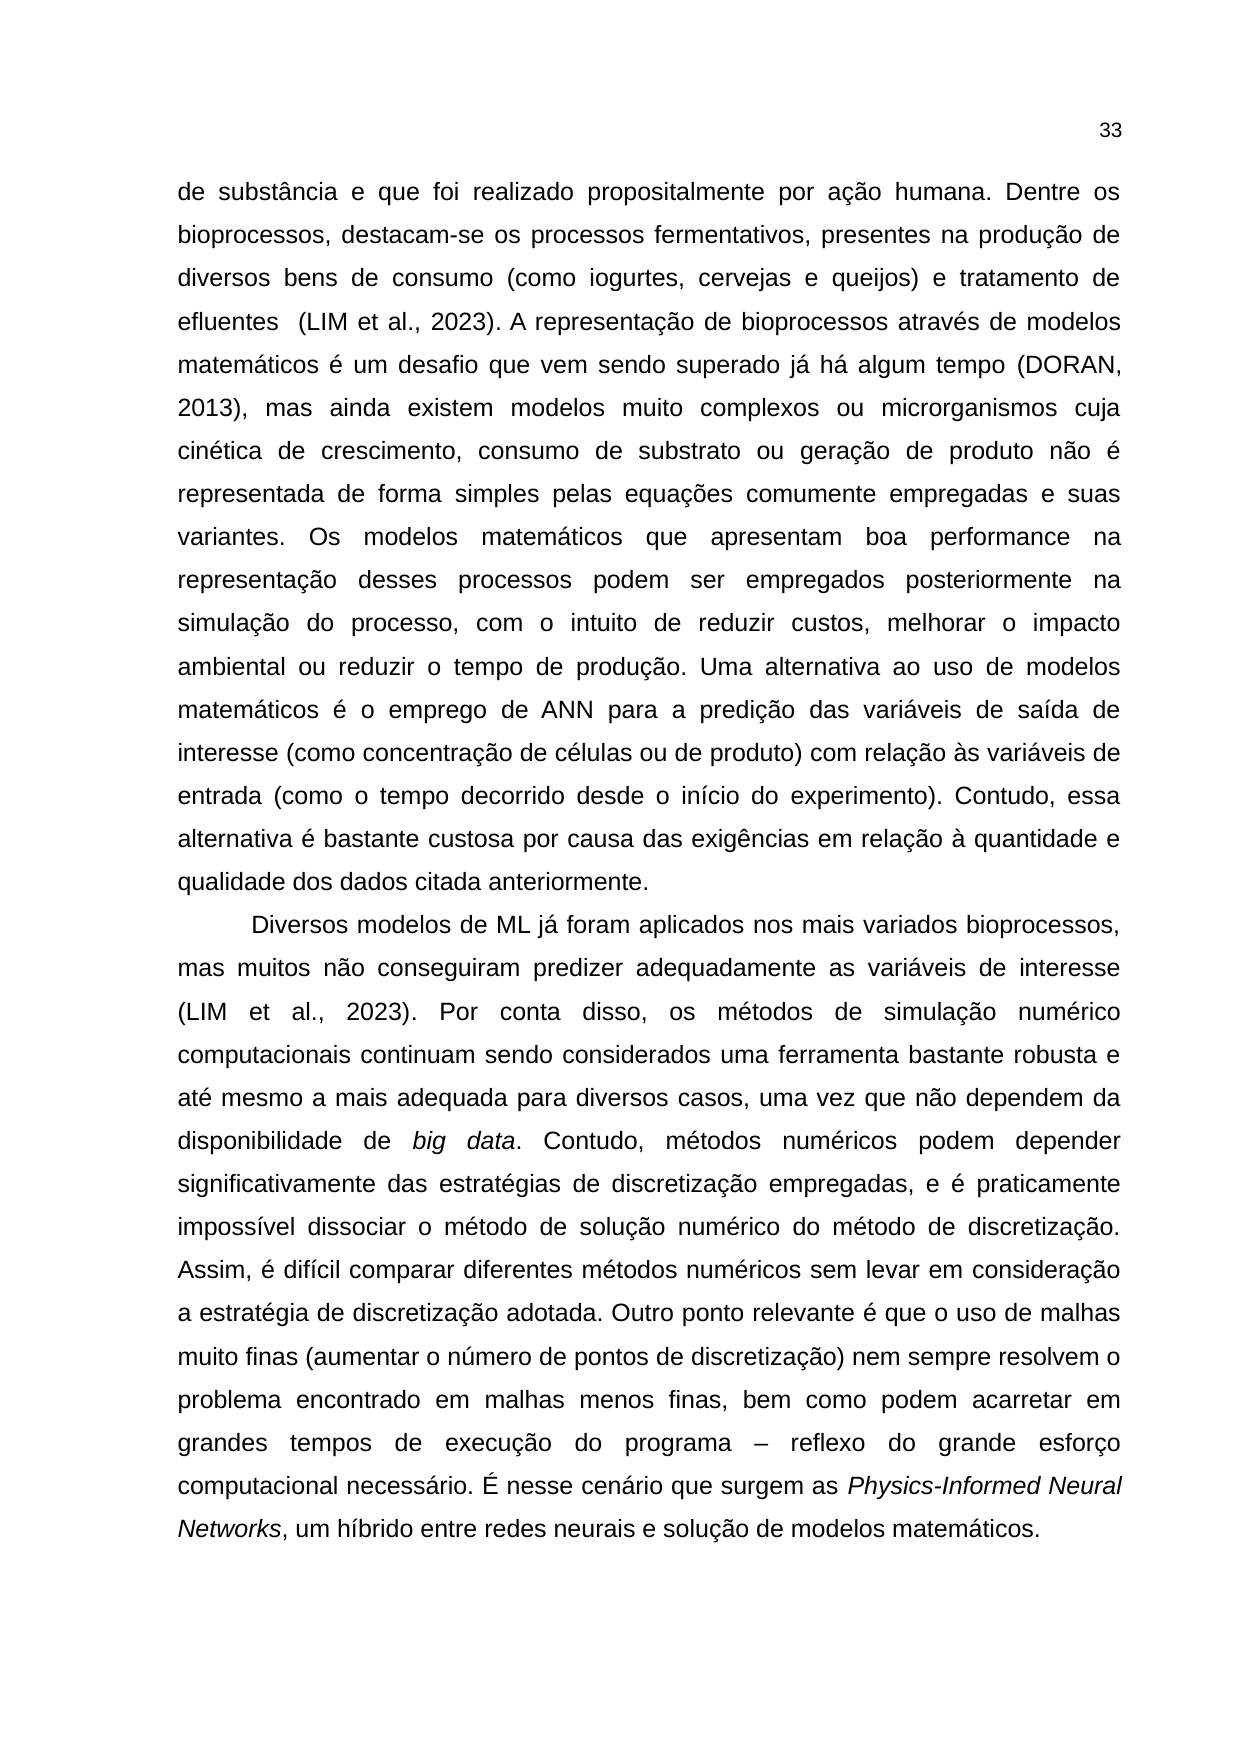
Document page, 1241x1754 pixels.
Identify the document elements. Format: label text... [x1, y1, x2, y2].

text de substância e que foi realizado propositalmente por ação humana. Dentre os bioprocessos, destacam-se os processos fermentativos, presentes na produção de diversos bens de consumo (como iogurtes, cervejas e queijos) e tratamento de efluentes (LIM et al., 2023). A representação de bioprocessos através de modelos matemáticos é um desafio que vem sendo superado já há algum tempo (DORAN, 2013), mas ainda existem modelos muito complexos ou microrganismos cuja cinética de crescimento, consumo de substrato ou geração de produto não é representada de forma simples pelas equações comumente empregadas e suas variantes. Os modelos matemáticos que apresentam boa performance na representação desses processos podem ser empregados posteriormente na simulação do processo, com o intuito de reduzir custos, melhorar o impacto ambiental ou reduzir o tempo de produção. Uma alternativa ao uso de modelos matemáticos é o emprego de ANN para a predição das variáveis de saída de interesse (como concentração de células ou de produto) com relação às variáveis de entrada (como o tempo decorrido desde o início do experimento). Contudo, essa alternativa é bastante custosa por causa das exigências em relação à quantidade e qualidade dos dados citada anteriormente. [177, 177, 1122, 896]
text Diversos modelos de ML já foram aplicados nos mais variados bioprocessos, mas muitos não conseguiram predizer adequadamente as variáveis de interesse (LIM et al., 2023). Por conta disso, os métodos de simulação numérico computacionais continuam sendo considerados uma ferramenta bastante robusta e até mesmo a mais adequada para diversos casos, uma vez que não dependem da disponibilidade de big data. Contudo, métodos numéricos podem depender significativamente das estratégias de discretização empregadas, e é praticamente impossível dissociar o método de solução numérico do método de discretização. Assim, é difícil comparar diferentes métodos numéricos sem levar em consideração a estratégia de discretização adotada. Outro ponto relevante é que o uso de malhas muito finas (aumentar o número de pontos de discretização) nem sempre resolvem o problema encontrado em malhas menos finas, bem como podem acarretar em grandes tempos de execução do programa – reflexo do grande esforço computacional necessário. É nesse cenário que surgem as Physics-Informed Neural Networks, um híbrido entre redes neurais e solução de modelos matemáticos. [177, 910, 1122, 1543]
